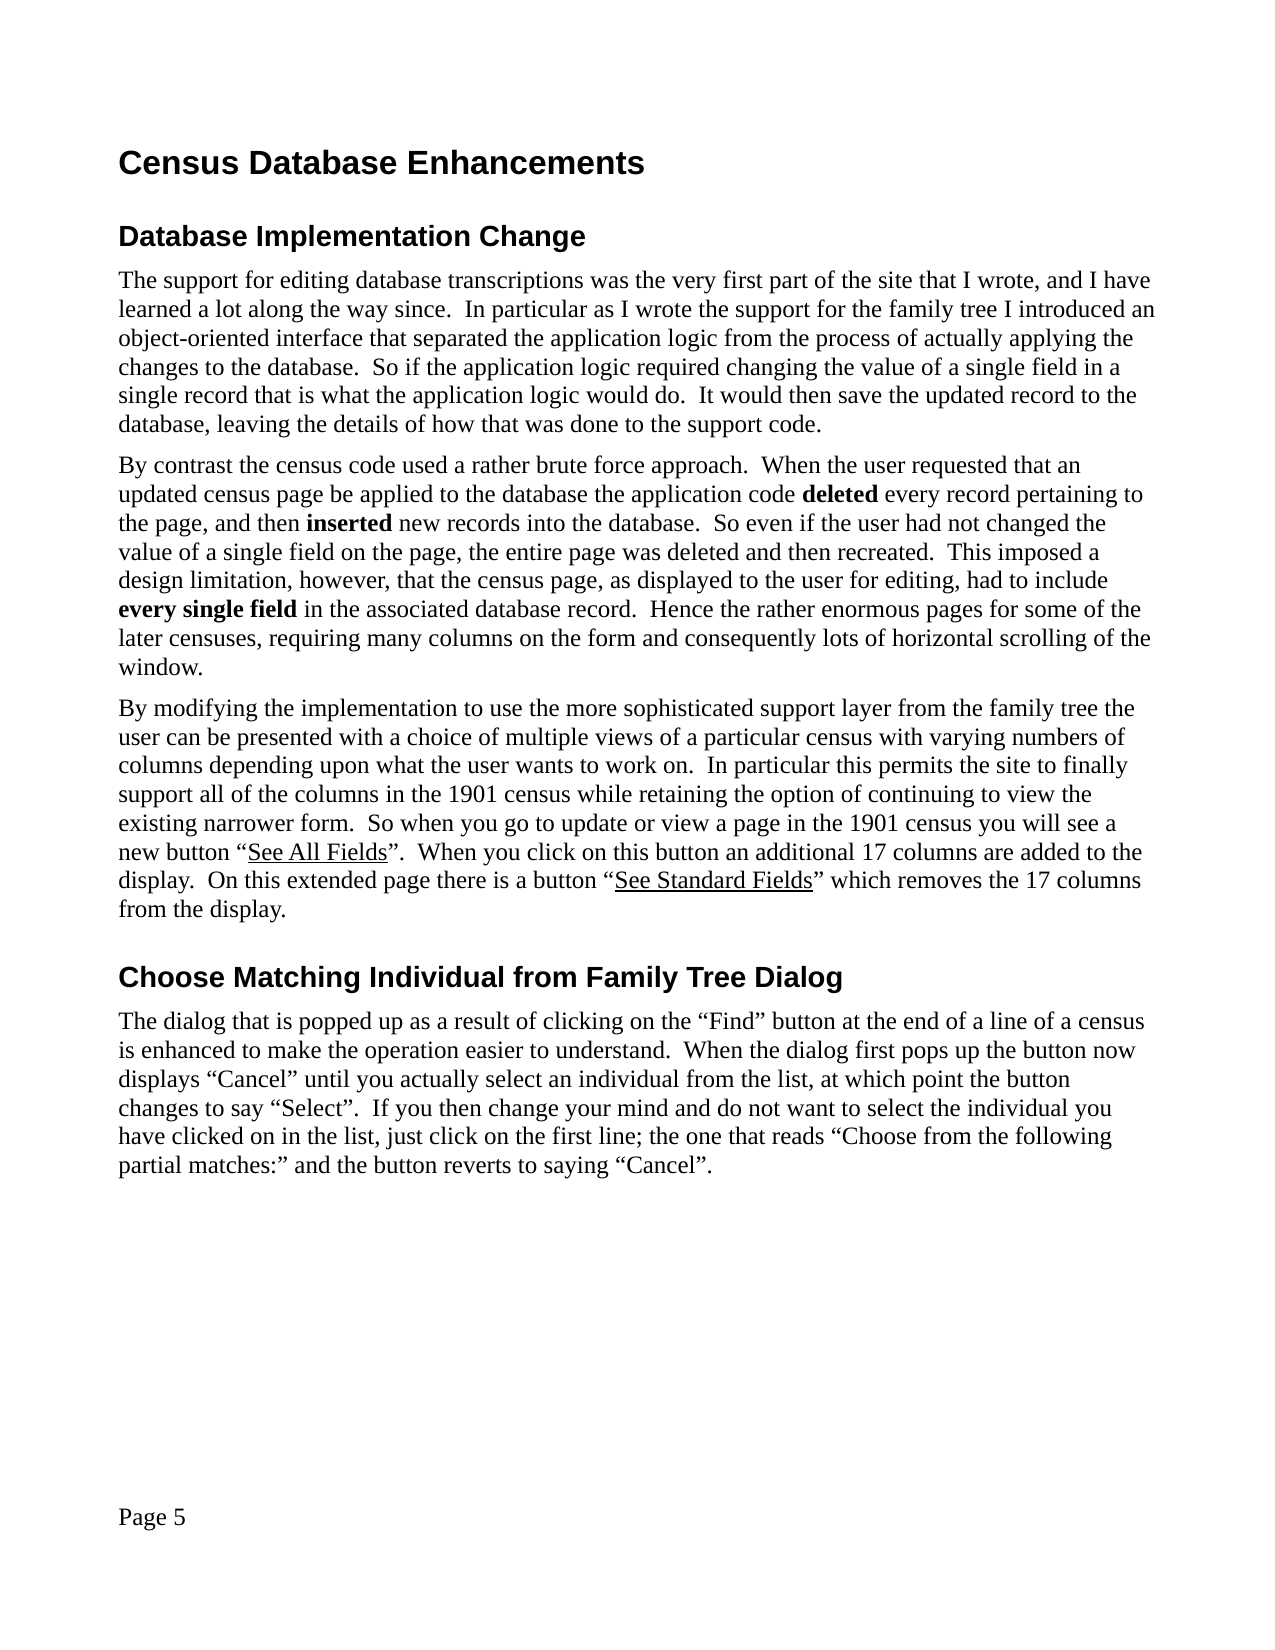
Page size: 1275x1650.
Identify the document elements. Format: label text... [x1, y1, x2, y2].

text The support for editing database transcriptions was the very first part of the site that I wrote, and I have learned a lot along the way since. In particular as I wrote the support for the family tree I introduced an object-oriented interface that separated the application logic from the process of actually applying the changes to the database. So if the application logic required changing the value of a single field in a single record that is what the application logic would do. It would then save the updated record to the database, leaving the details of how that was done to the support code. [118, 265, 1157, 438]
subtitle Database Implementation Change [118, 219, 1157, 253]
text By contrast the census code used a rather brute force approach. When the user requested that an updated census page be applied to the database the application code deleted every record pertaining to the page, and then inserted new records into the database. So even if the user had not changed the value of a single field on the page, the entire page was deleted and then recreated. This imposed a design limitation, however, that the census page, as displayed to the user for editing, had to include every single field in the associated database record. Hence the rather enormous pages for some of the later censuses, requiring many columns on the form and consequently lots of horizontal scrolling of the window. [118, 450, 1157, 680]
text The dialog that is popped up as a result of clicking on the “Find” button at the end of a line of a census is enhanced to make the operation easier to understand. When the dialog first pops up the button now displays “Cancel” until you actually select an individual from the list, at which point the button changes to say “Select”. If you then change your mind and do not want to select the individual you have clicked on in the list, just click on the first line; the one that reads “Choose from the following partial matches:” and the button reverts to saying “Cancel”. [118, 1006, 1157, 1179]
text By modifying the implementation to use the more sophisticated support layer from the family tree the user can be presented with a choice of multiple views of a particular census with varying numbers of columns depending upon what the user wants to work on. In particular this permits the site to finally support all of the columns in the 1901 census while retaining the option of continuing to view the existing narrower form. So when you go to update or view a page in the 1901 census you will see a new button “See All Fields”. When you click on this button an additional 17 columns are added to the display. On this extended page there is a button “See Standard Fields” which removes the 17 columns from the display. [118, 693, 1157, 923]
subtitle Census Database Enhancements [118, 143, 1157, 182]
subtitle Choose Matching Individual from Family Tree Dialog [118, 960, 1157, 994]
